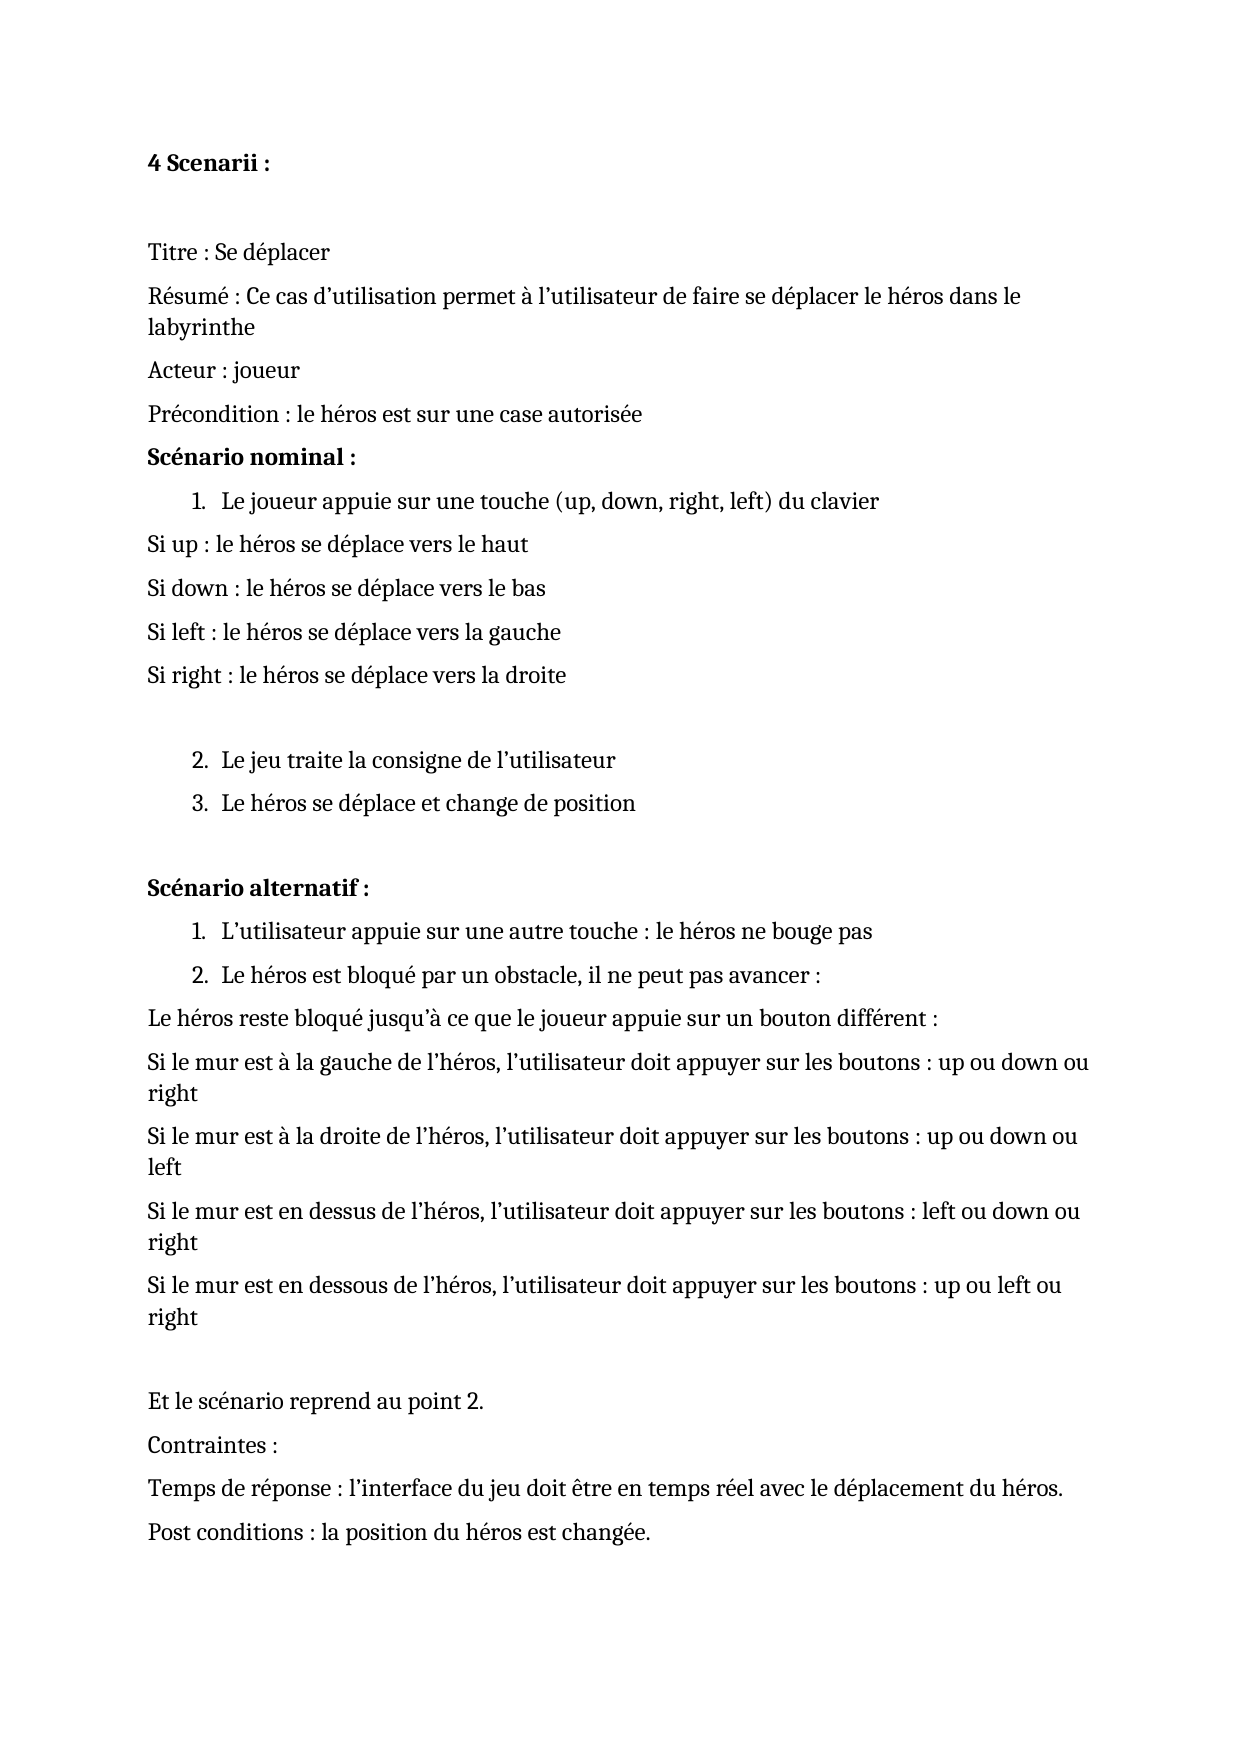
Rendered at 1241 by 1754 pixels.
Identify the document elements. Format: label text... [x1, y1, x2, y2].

list L’utilisateur appuie sur une autre touche : le héros ne bouge pas [192, 917, 1093, 946]
text Si down : le héros se déplace vers le bas [148, 574, 1093, 603]
text Si left : le héros se déplace vers la gauche [148, 617, 1093, 646]
text Titre : Se déplacer [148, 238, 1093, 267]
text Scénario nominal : [148, 443, 1093, 472]
text Si le mur est en dessus de l’héros, l’utilisateur doit appuyer sur les boutons : left ou down ou right [148, 1197, 1093, 1257]
text Scénario alternatif : [148, 873, 1093, 902]
text Si up : le héros se déplace vers le haut [148, 530, 1093, 559]
text Temps de réponse : l’interface du jeu doit être en temps réel avec le déplacement du héros. [148, 1474, 1093, 1503]
text Le héros reste bloqué jusqu’à ce que le joueur appuie sur un bouton différent : [148, 1004, 1093, 1033]
text Si right : le héros se déplace vers la droite [148, 661, 1093, 690]
list Le héros est bloqué par un obstacle, il ne peut pas avancer : [192, 961, 1093, 989]
text Si le mur est à la droite de l’héros, l’utilisateur doit appuyer sur les boutons : up ou down ou left [148, 1122, 1093, 1182]
text Précondition : le héros est sur une case autorisée [148, 400, 1093, 428]
list Le joueur appuie sur une touche (up, down, right, left) du clavier [192, 487, 1093, 516]
text Résumé : Ce cas d’utilisation permet à l’utilisateur de faire se déplacer le héros dans le labyrinthe [148, 282, 1093, 341]
text Et le scénario reprend au point 2. [148, 1387, 1093, 1416]
text 4 Scenarii : [88, 148, 1093, 178]
list Le jeu traite la consigne de l’utilisateur [192, 746, 1093, 774]
text Acteur : joueur [148, 356, 1093, 385]
text Si le mur est en dessous de l’héros, l’utilisateur doit appuyer sur les boutons : up ou left ou right [148, 1271, 1093, 1331]
text Si le mur est à la gauche de l’héros, l’utilisateur doit appuyer sur les boutons : up ou down ou right [148, 1048, 1093, 1107]
list Le héros se déplace et change de position [192, 789, 1093, 818]
text Contraintes : [148, 1431, 1093, 1459]
text Post conditions : la position du héros est changée. [148, 1518, 1093, 1546]
